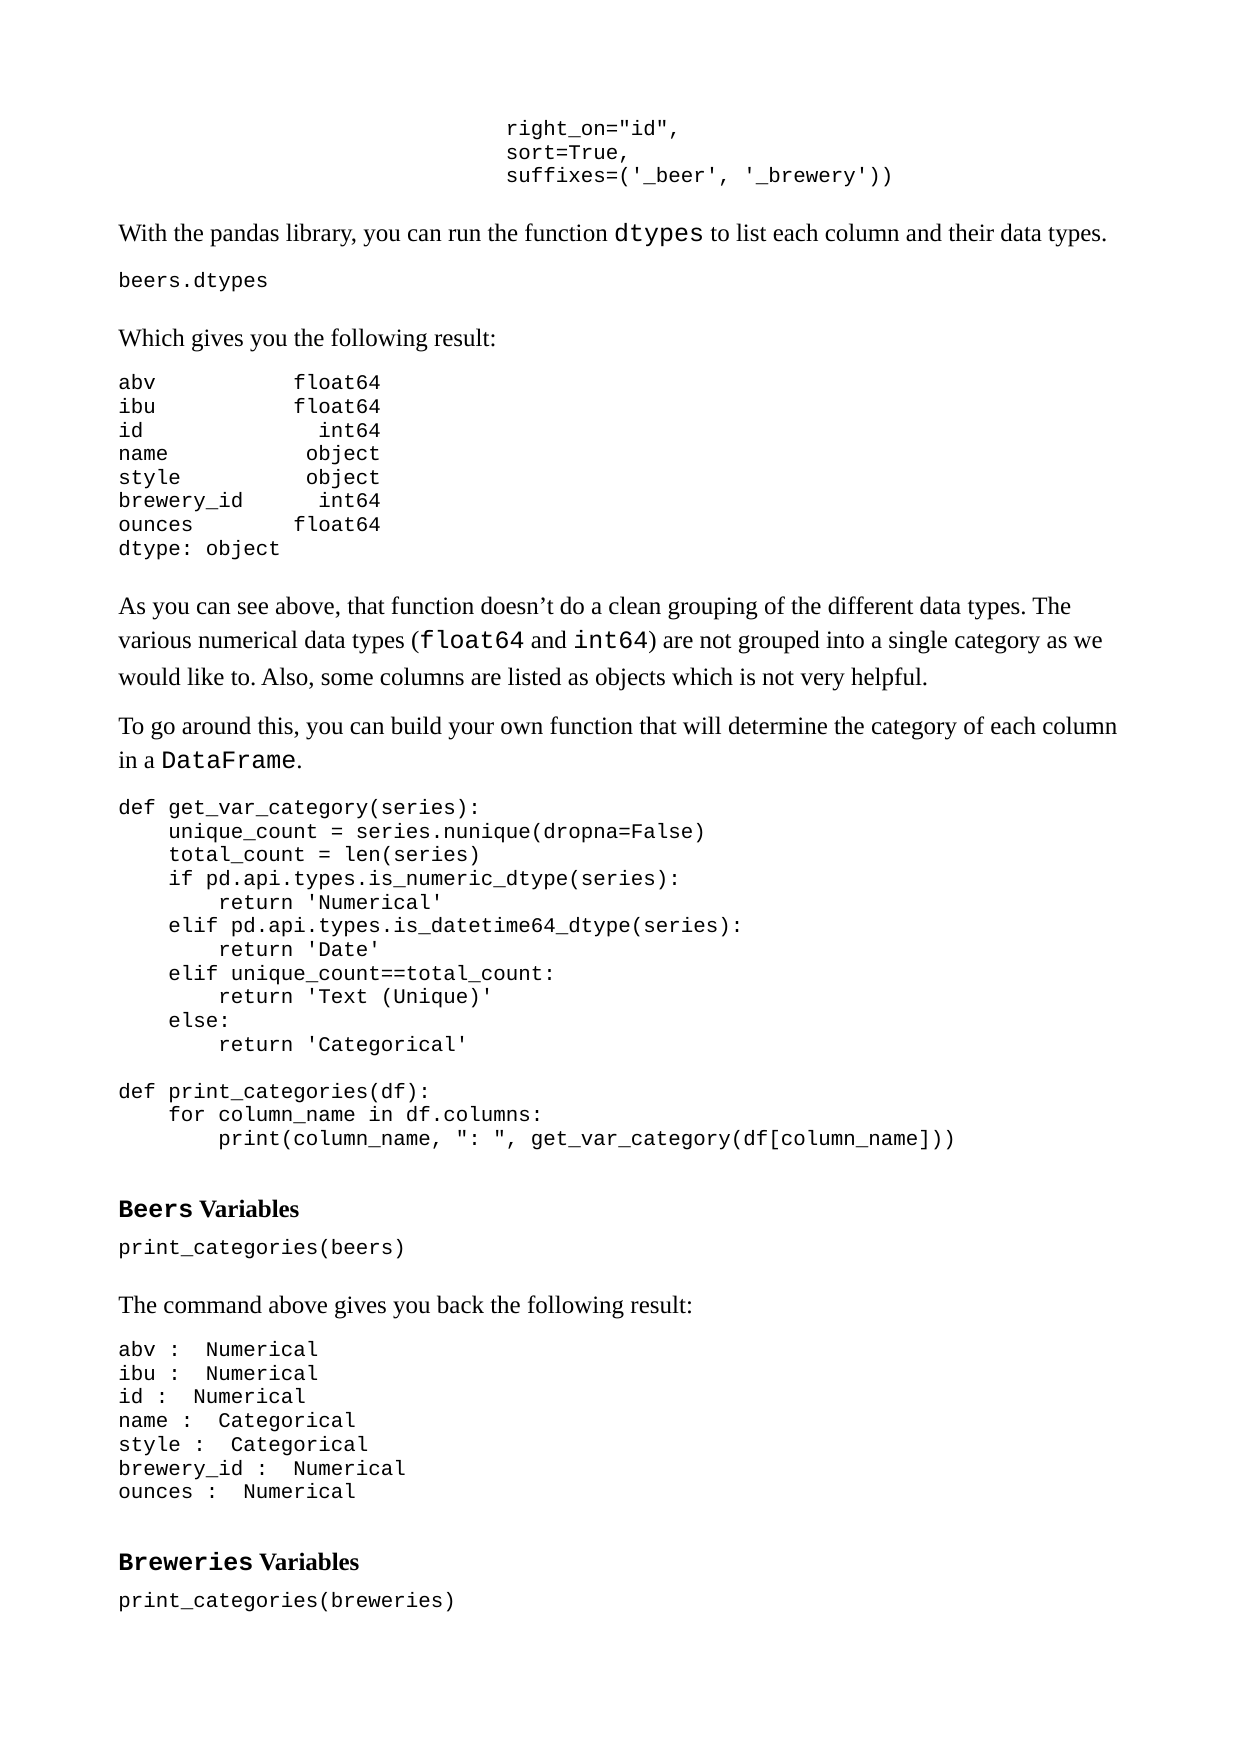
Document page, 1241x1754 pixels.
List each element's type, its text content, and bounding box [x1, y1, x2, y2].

text print_categories(beers) [118, 1237, 1122, 1261]
text ibu : Numerical [118, 1363, 1122, 1387]
text ibu float64 [118, 396, 1122, 419]
text brewery_id : Numerical [118, 1457, 1122, 1481]
text As you can see above, that function doesn’t do a clean grouping of the different data types. The various numerical data types (float64 and int64) are not grouped into a single category as we would like to. Also, some columns are listed as objects which is not very helpful. [118, 591, 1122, 691]
text elif unique_count==total_count: [118, 963, 1122, 986]
text beers.dtypes [118, 270, 1122, 294]
text abv float64 [118, 372, 1122, 396]
subtitle Breweries Variables [118, 1547, 1122, 1578]
text for column_name in df.columns: [118, 1104, 1122, 1128]
text To go around this, you can build your own function that will determine the category of each column in a DataFrame. [118, 711, 1122, 776]
text return 'Date' [118, 939, 1122, 963]
text if pd.api.types.is_numeric_dtype(series): [118, 868, 1122, 892]
text id int64 [118, 419, 1122, 443]
text def print_categories(df): [118, 1081, 1122, 1104]
text name : Categorical [118, 1410, 1122, 1434]
text style object [118, 467, 1122, 491]
text return 'Categorical' [118, 1033, 1122, 1057]
text The command above gives you back the following result: [118, 1290, 1122, 1319]
text elif pd.api.types.is_datetime64_dtype(series): [118, 915, 1122, 939]
text right_on="id", [118, 118, 1122, 142]
subtitle Beers Variables [118, 1194, 1122, 1224]
text total_count = len(series) [118, 844, 1122, 868]
text return 'Text (Unique)' [118, 986, 1122, 1010]
text def get_var_category(series): [118, 797, 1122, 821]
text id : Numerical [118, 1387, 1122, 1410]
text else: [118, 1010, 1122, 1033]
text With the pandas library, you can run the function dtypes to list each column and their data types. [118, 218, 1122, 249]
text name object [118, 443, 1122, 467]
text brewery_id int64 [118, 491, 1122, 514]
text dtype: object [118, 538, 1122, 561]
text unique_count = series.nunique(dropna=False) [118, 821, 1122, 844]
text abv : Numerical [118, 1339, 1122, 1363]
text print(column_name, ": ", get_var_category(df[column_name])) [118, 1128, 1122, 1152]
text Which gives you the following result: [118, 323, 1122, 352]
text ounces : Numerical [118, 1481, 1122, 1505]
text return 'Numerical' [118, 892, 1122, 915]
text sort=True, [118, 142, 1122, 165]
text print_categories(breweries) [118, 1590, 1122, 1614]
text style : Categorical [118, 1434, 1122, 1457]
text ounces float64 [118, 514, 1122, 538]
text suffixes=('_beer', '_brewery')) [118, 165, 1122, 189]
